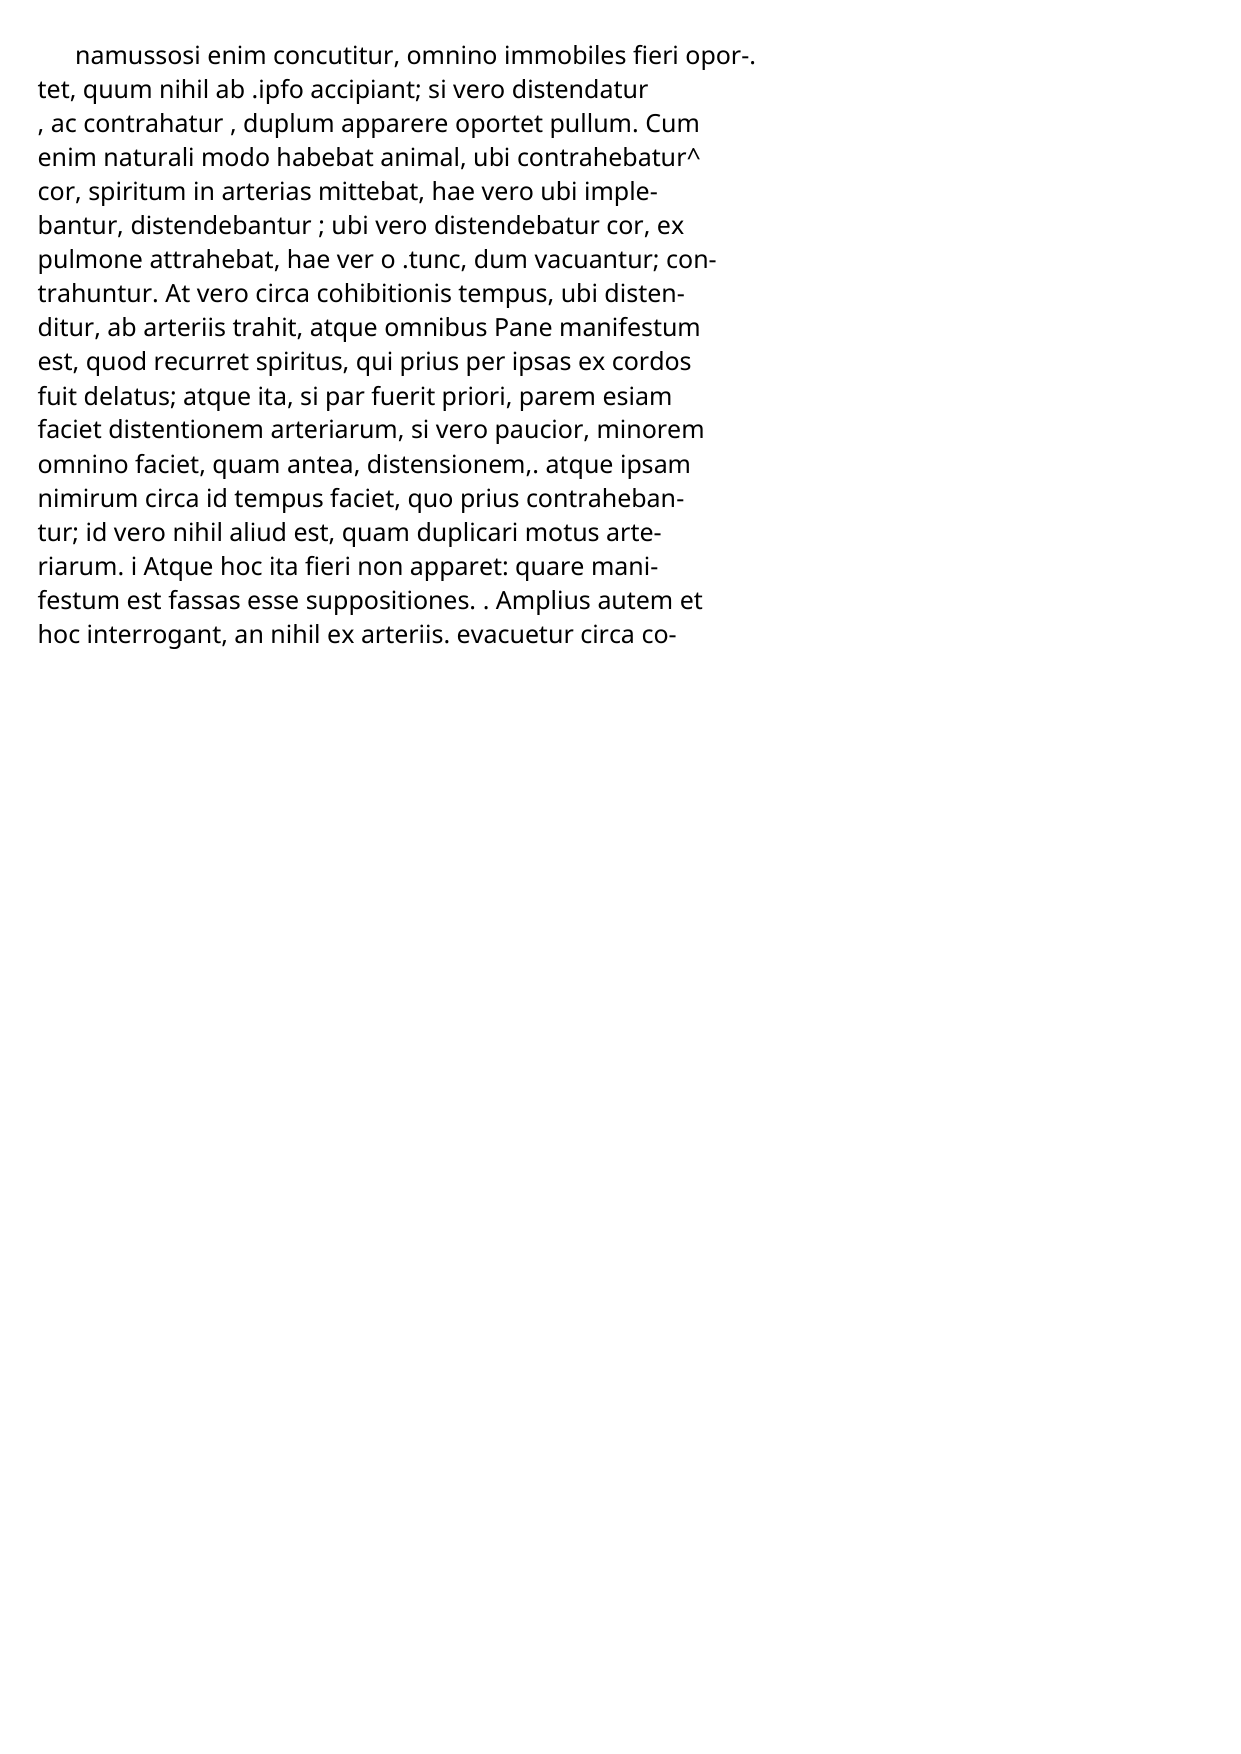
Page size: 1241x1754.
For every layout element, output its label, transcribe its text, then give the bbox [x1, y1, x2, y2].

text namussosi enim concutitur, omnino immobiles fieri opor-. tet, quum nihil ab .ipfo accipiant; si vero distendatur , ac contrahatur , duplum apparere oportet pullum. Cum enim naturali modo habebat animal, ubi contrahebatur^ cor, spiritum in arterias mittebat, hae vero ubi imple- bantur, distendebantur ; ubi vero distendebatur cor, ex pulmone attrahebat, hae ver o .tunc, dum vacuantur; con- trahuntur. At vero circa cohibitionis tempus, ubi disten- ditur, ab arteriis trahit, atque omnibus Pane manifestum est, quod recurret spiritus, qui prius per ipsas ex cordos fuit delatus; atque ita, si par fuerit priori, parem esiam faciet distentionem arteriarum, si vero paucior, minorem omnino faciet, quam antea, distensionem,. atque ipsam nimirum circa id tempus faciet, quo prius contraheban- tur; id vero nihil aliud est, quam duplicari motus arte- riarum. i Atque hoc ita fieri non apparet: quare mani- festum est fassas esse suppositiones. . Amplius autem et hoc interrogant, an nihil ex arteriis. evacuetur circa co- [37, 37, 1203, 651]
